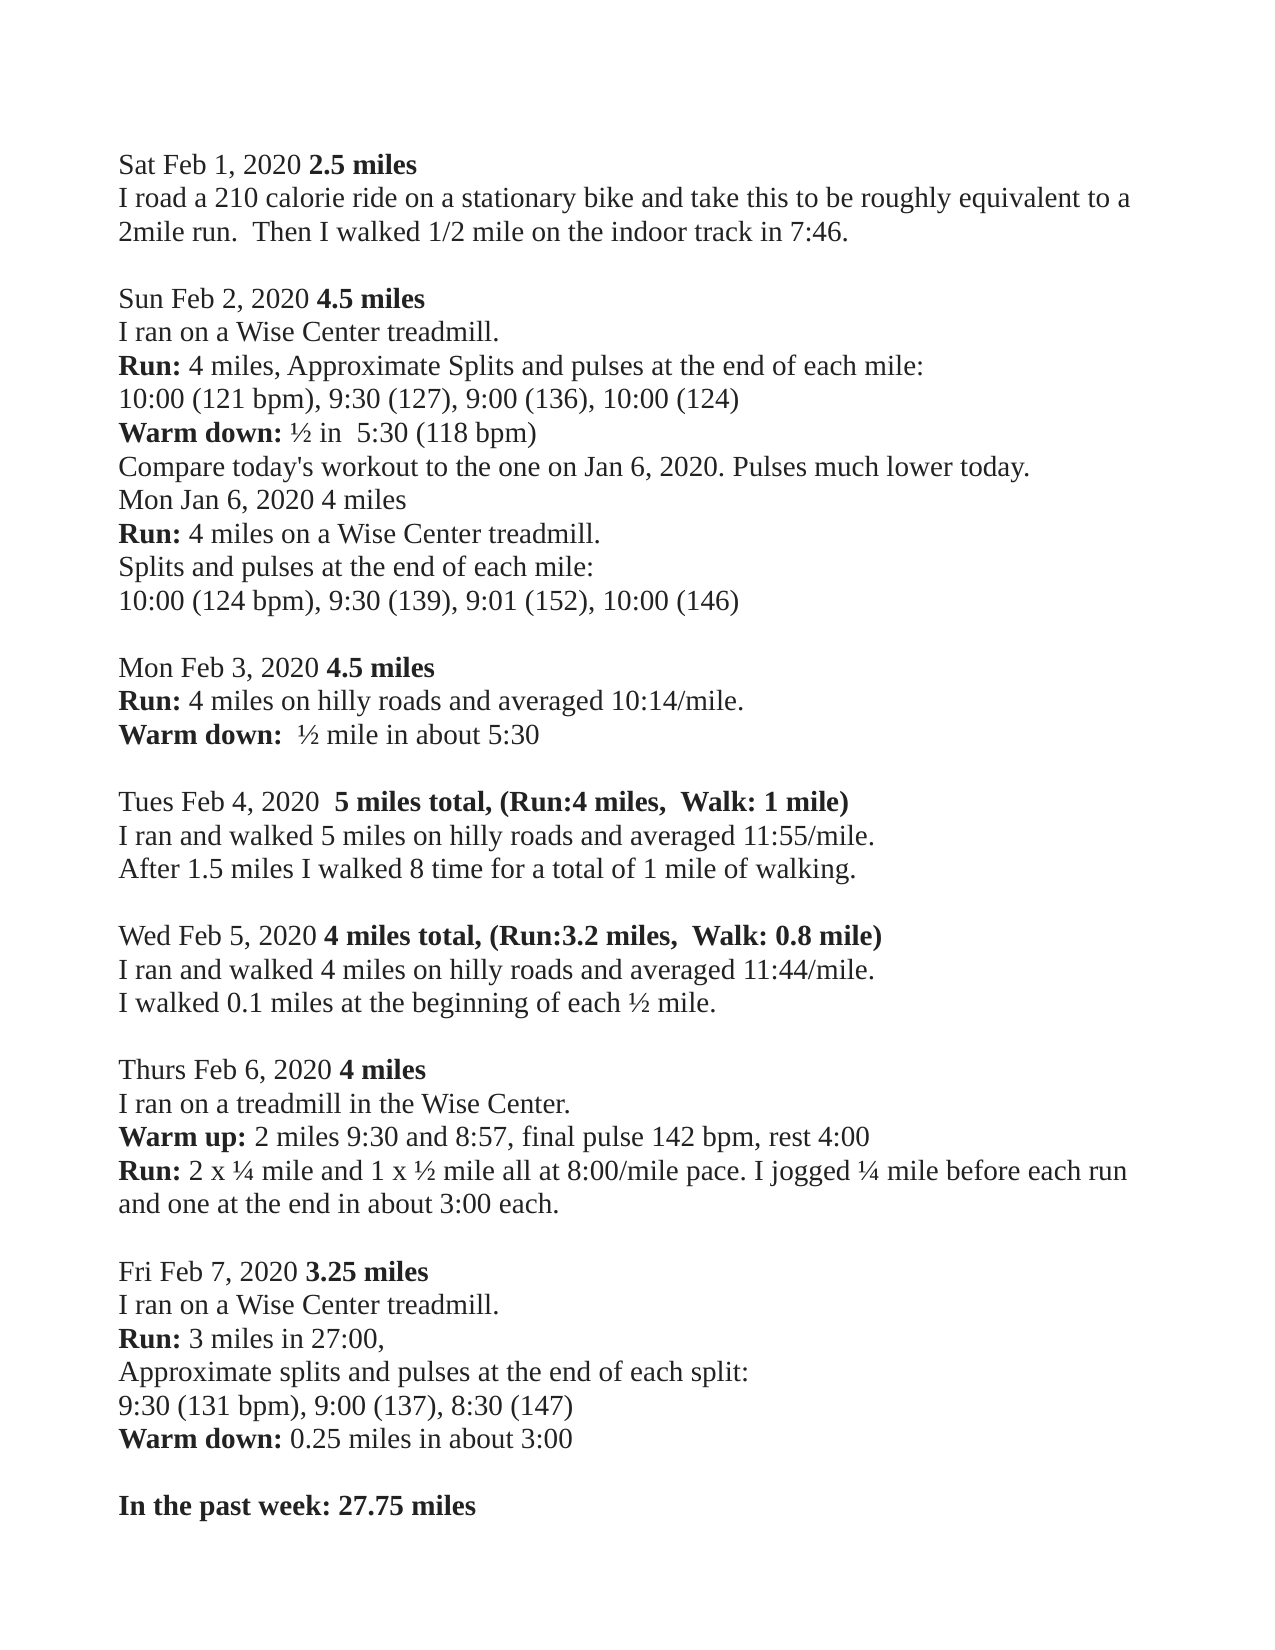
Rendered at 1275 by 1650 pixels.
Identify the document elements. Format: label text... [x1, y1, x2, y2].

text Run: 3 miles in 27:00, [118, 1321, 1161, 1354]
text I ran on a Wise Center treadmill. [118, 314, 1161, 348]
text After 1.5 miles I walked 8 time for a total of 1 mile of walking. [118, 851, 1161, 885]
text Warm down: ½ in 5:30 (118 bpm) [118, 415, 1161, 449]
text I ran and walked 5 miles on hilly roads and averaged 11:55/mile. [118, 818, 1161, 851]
text Run: 4 miles on a Wise Center treadmill. [118, 516, 1161, 549]
text I ran and walked 4 miles on hilly roads and averaged 11:44/mile. [118, 952, 1161, 985]
text In the past week: 27.75 miles [118, 1488, 1161, 1522]
text 10:00 (121 bpm), 9:30 (127), 9:00 (136), 10:00 (124) [118, 382, 1161, 415]
text Splits and pulses at the end of each mile: [118, 549, 1161, 583]
text I ran on a Wise Center treadmill. [118, 1287, 1161, 1321]
text I ran on a treadmill in the Wise Center. [118, 1086, 1161, 1119]
text I road a 210 calorie ride on a stationary bike and take this to be roughly equivalent to a 2mile run. Then I walked 1/2 mile on the indoor track in 7:46. [118, 180, 1161, 247]
text Approximate splits and pulses at the end of each split: [118, 1354, 1161, 1388]
text Run: 4 miles on hilly roads and averaged 10:14/mile. [118, 683, 1161, 717]
text Warm down: 0.25 miles in about 3:00 [118, 1421, 1161, 1455]
text Warm up: 2 miles 9:30 and 8:57, final pulse 142 bpm, rest 4:00 [118, 1119, 1161, 1153]
text Mon Feb 3, 2020 4.5 miles [118, 650, 1161, 683]
text Wed Feb 5, 2020 4 miles total, (Run:3.2 miles, Walk: 0.8 mile) [118, 918, 1161, 952]
text Compare today's workout to the one on Jan 6, 2020. Pulses much lower today. [118, 449, 1161, 482]
text Run: 2 x ¼ mile and 1 x ½ mile all at 8:00/mile pace. I jogged ¼ mile before each run and one at the end in about 3:00 each. [118, 1153, 1161, 1220]
text Mon Jan 6, 2020 4 miles [118, 482, 1161, 516]
text Warm down: ½ mile in about 5:30 [118, 717, 1161, 751]
text Fri Feb 7, 2020 3.25 miles [118, 1254, 1161, 1287]
text Sun Feb 2, 2020 4.5 miles [118, 281, 1161, 314]
text 9:30 (131 bpm), 9:00 (137), 8:30 (147) [118, 1388, 1161, 1421]
text Sat Feb 1, 2020 2.5 miles [118, 147, 1161, 180]
text Run: 4 miles, Approximate Splits and pulses at the end of each mile: [118, 348, 1161, 382]
text Thurs Feb 6, 2020 4 miles [118, 1052, 1161, 1086]
text Tues Feb 4, 2020 5 miles total, (Run:4 miles, Walk: 1 mile) [118, 784, 1161, 818]
text 10:00 (124 bpm), 9:30 (139), 9:01 (152), 10:00 (146) [118, 583, 1161, 616]
text I walked 0.1 miles at the beginning of each ½ mile. [118, 985, 1161, 1019]
